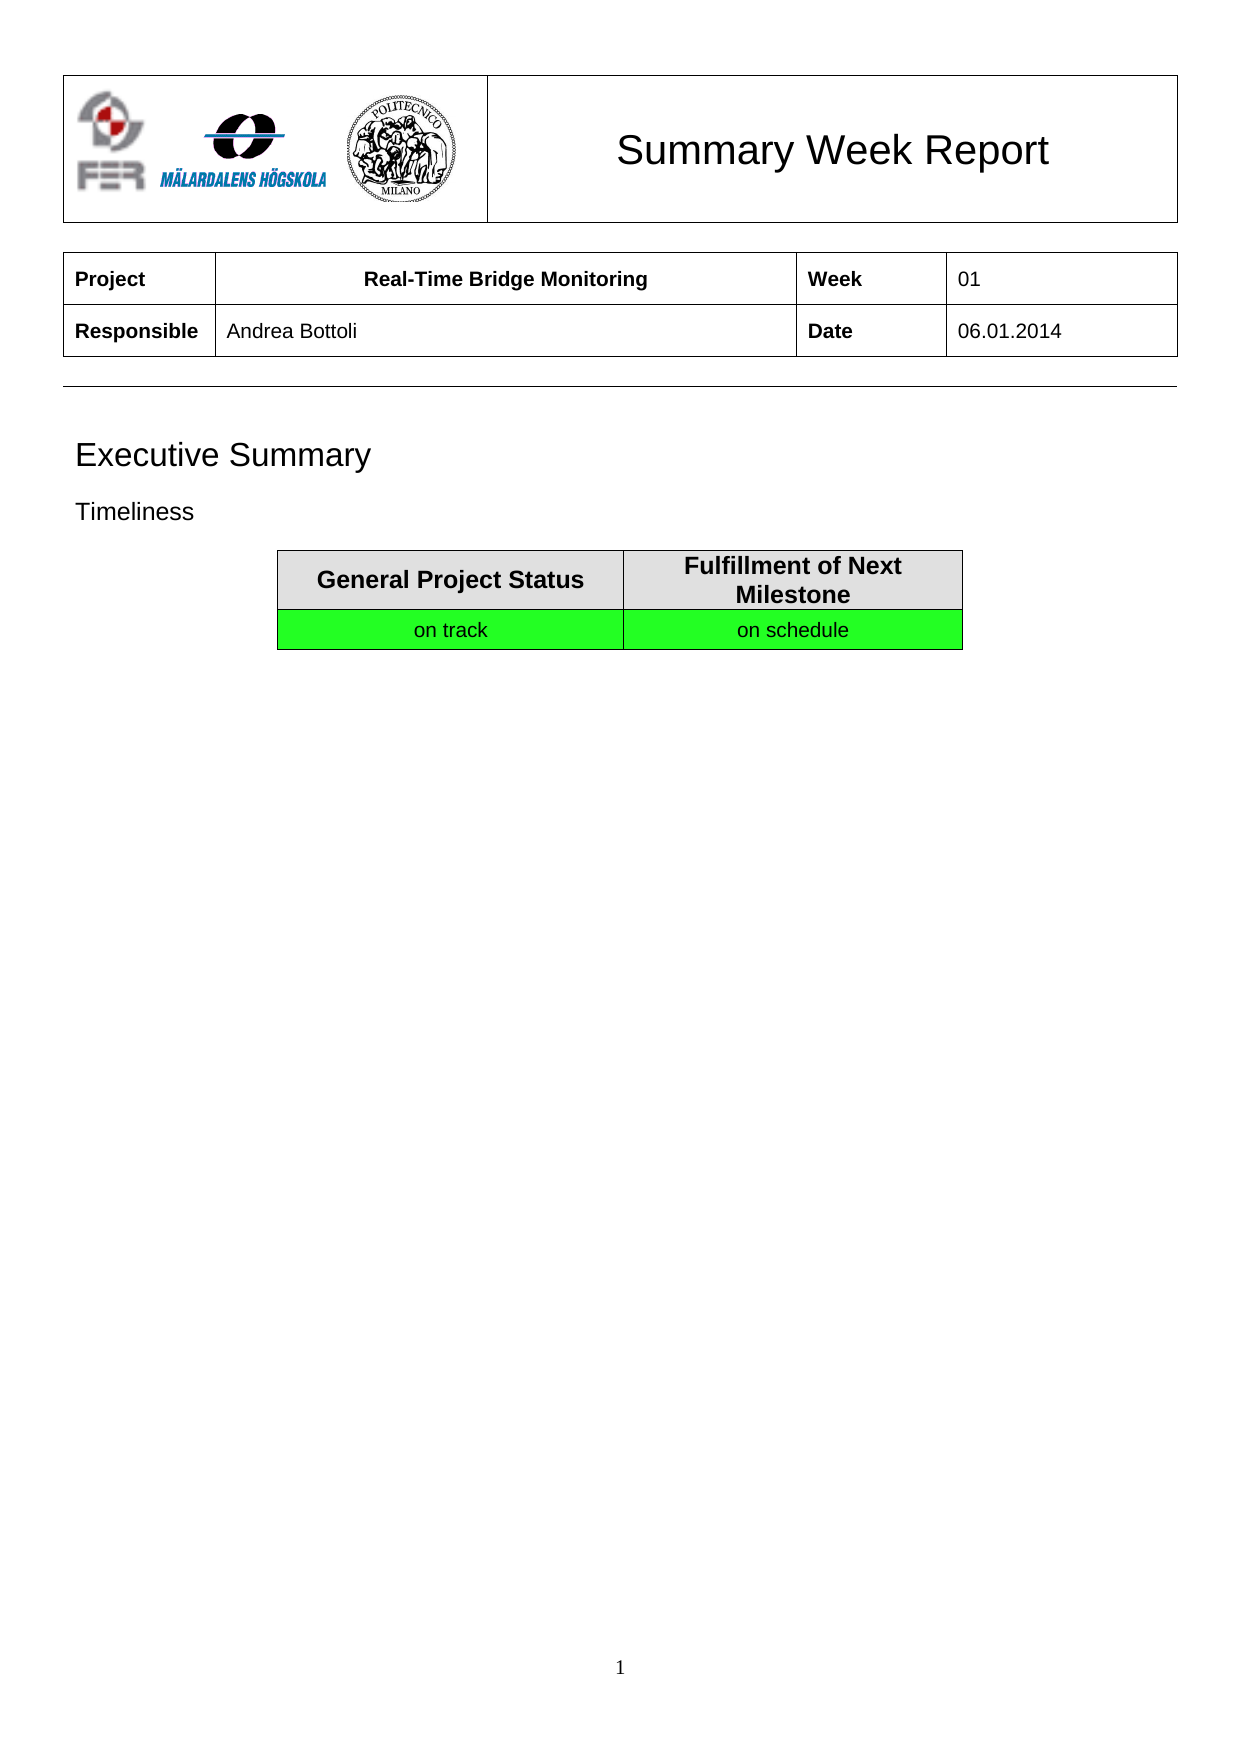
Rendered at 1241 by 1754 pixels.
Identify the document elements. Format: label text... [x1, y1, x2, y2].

table_cell Real-Time Bridge Monitoring [216, 253, 796, 304]
table_cell on schedule [624, 610, 962, 649]
table_header Fulfillment of Next Milestone [624, 551, 962, 609]
table_cell Project [64, 253, 215, 304]
table_header Summary Week Report [488, 76, 1177, 222]
table_cell Date [797, 305, 946, 356]
table_cell Responsible [64, 305, 215, 356]
table_cell [215, 223, 712, 252]
table_cell 01 [947, 253, 1177, 304]
table_cell [63, 357, 1177, 386]
table_cell [63, 223, 215, 252]
table_cell on track [278, 610, 623, 649]
picture [76, 77, 147, 205]
picture [347, 95, 457, 202]
table_cell [712, 223, 946, 252]
picture [160, 114, 326, 187]
table_header [64, 76, 487, 222]
text Timeliness [75, 497, 1165, 526]
subtitle Executive Summary [75, 435, 1165, 473]
table_header General Project Status [278, 551, 623, 609]
table_cell Week [797, 253, 946, 304]
table_cell 06.01.2014 [947, 305, 1177, 356]
table_cell [946, 223, 1177, 252]
table_cell Andrea Bottoli [216, 305, 796, 356]
